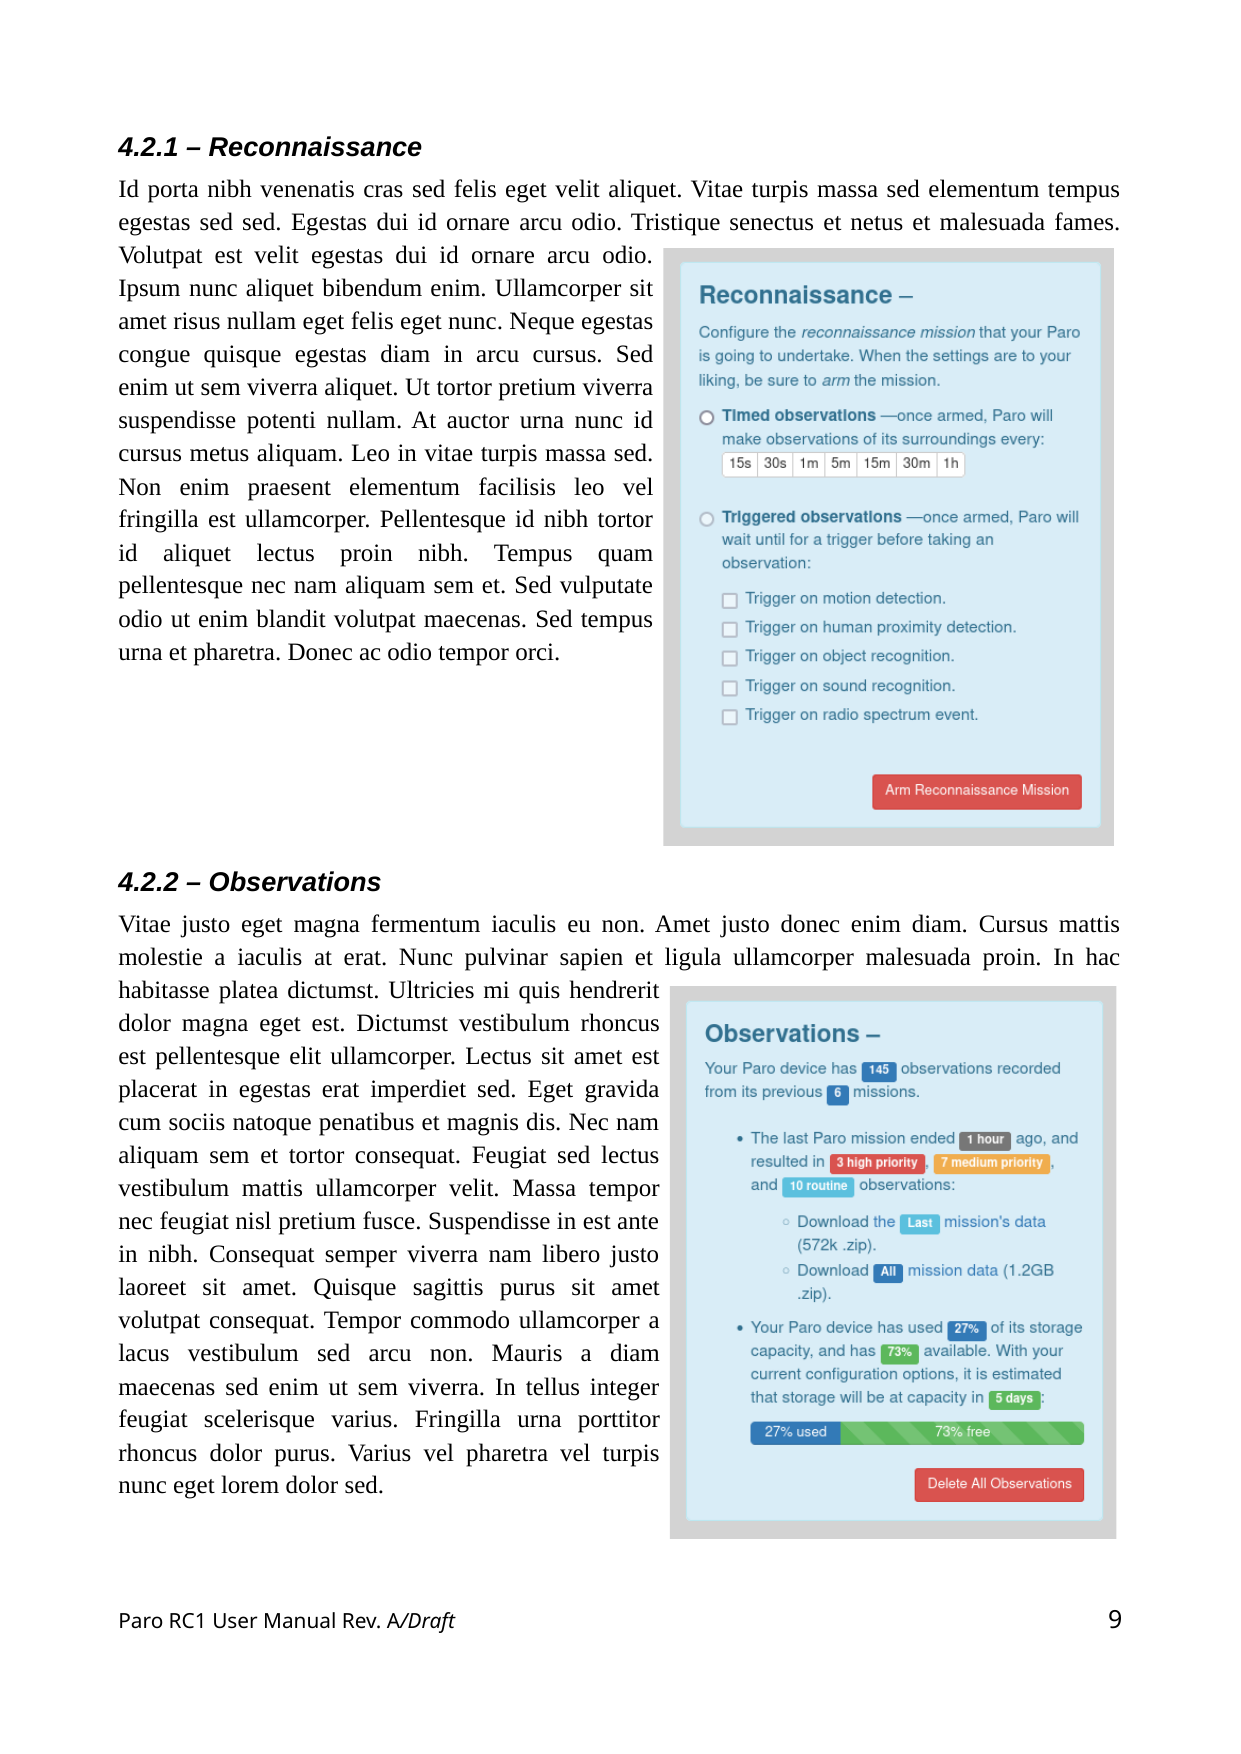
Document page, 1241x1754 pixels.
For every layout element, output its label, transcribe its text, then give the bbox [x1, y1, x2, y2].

text Id porta nibh venenatis cras sed felis eget velit aliquet. Vitae turpis massa sed elementum tempus egestas sed sed. Egestas dui id ornare arcu odio. Tristique senectus et netus et malesuada fames. Volutpat est velit egestas dui id ornare arcu odio. Ipsum nunc aliquet bibendum enim. Ullamcorper sit amet risus nullam eget felis eget nunc. Neque egestas congue quisque egestas diam in arcu cursus. Sed enim ut sem viverra aliquet. Ut tortor pretium viverra suspendisse potenti nullam. At auctor urna nunc id cursus metus aliquam. Leo in vitae turpis massa sed. Non enim praesent elementum facilisis leo vel fringilla est ullamcorper. Pellentesque id nibh tortor id aliquet lectus proin nibh. Tempus quam pellentesque nec nam aliquam sem et. Sed vulputate odio ut enim blandit volutpat maecenas. Sed tempus urna et pharetra. Donec ac odio tempor orci. [118, 174, 1122, 665]
text Vitae justo eget magna fermentum iaculis eu non. Amet justo donec enim diam. Cursus mattis molestie a iaculis at erat. Nunc pulvinar sapien et ligula ullamcorper malesuada proin. In hac habitasse platea dictumst. Ultricies mi quis hendrerit dolor magna eget est. Dictumst vestibulum rhoncus est pellentesque elit ullamcorper. Lectus sit amet est placerat in egestas erat imperdiet sed. Eget gravida cum sociis natoque penatibus et magnis dis. Nec nam aliquam sem et tortor consequat. Feugiat sed lectus vestibulum mattis ullamcorper velit. Massa tempor nec feugiat nisl pretium fusce. Suspendisse in est ante in nibh. Consequat semper viverra nam libero justo laoreet sit amet. Quisque sagittis purus sit amet volutpat consequat. Tempor commodo ullamcorper a lacus vestibulum sed arcu non. Mauris a diam maecenas sed enim ut sem viverra. In tellus integer feugiat scelerisque varius. Fringilla urna porttitor rhoncus dolor purus. Varius vel pharetra vel turpis nunc eget lorem dolor sed. [118, 909, 1122, 1499]
picture [669, 986, 1117, 1539]
subtitle 4.2.2 – Observations [118, 866, 1122, 897]
subtitle 4.2.1 – Reconnaissance [118, 131, 1122, 162]
picture [663, 248, 1114, 846]
